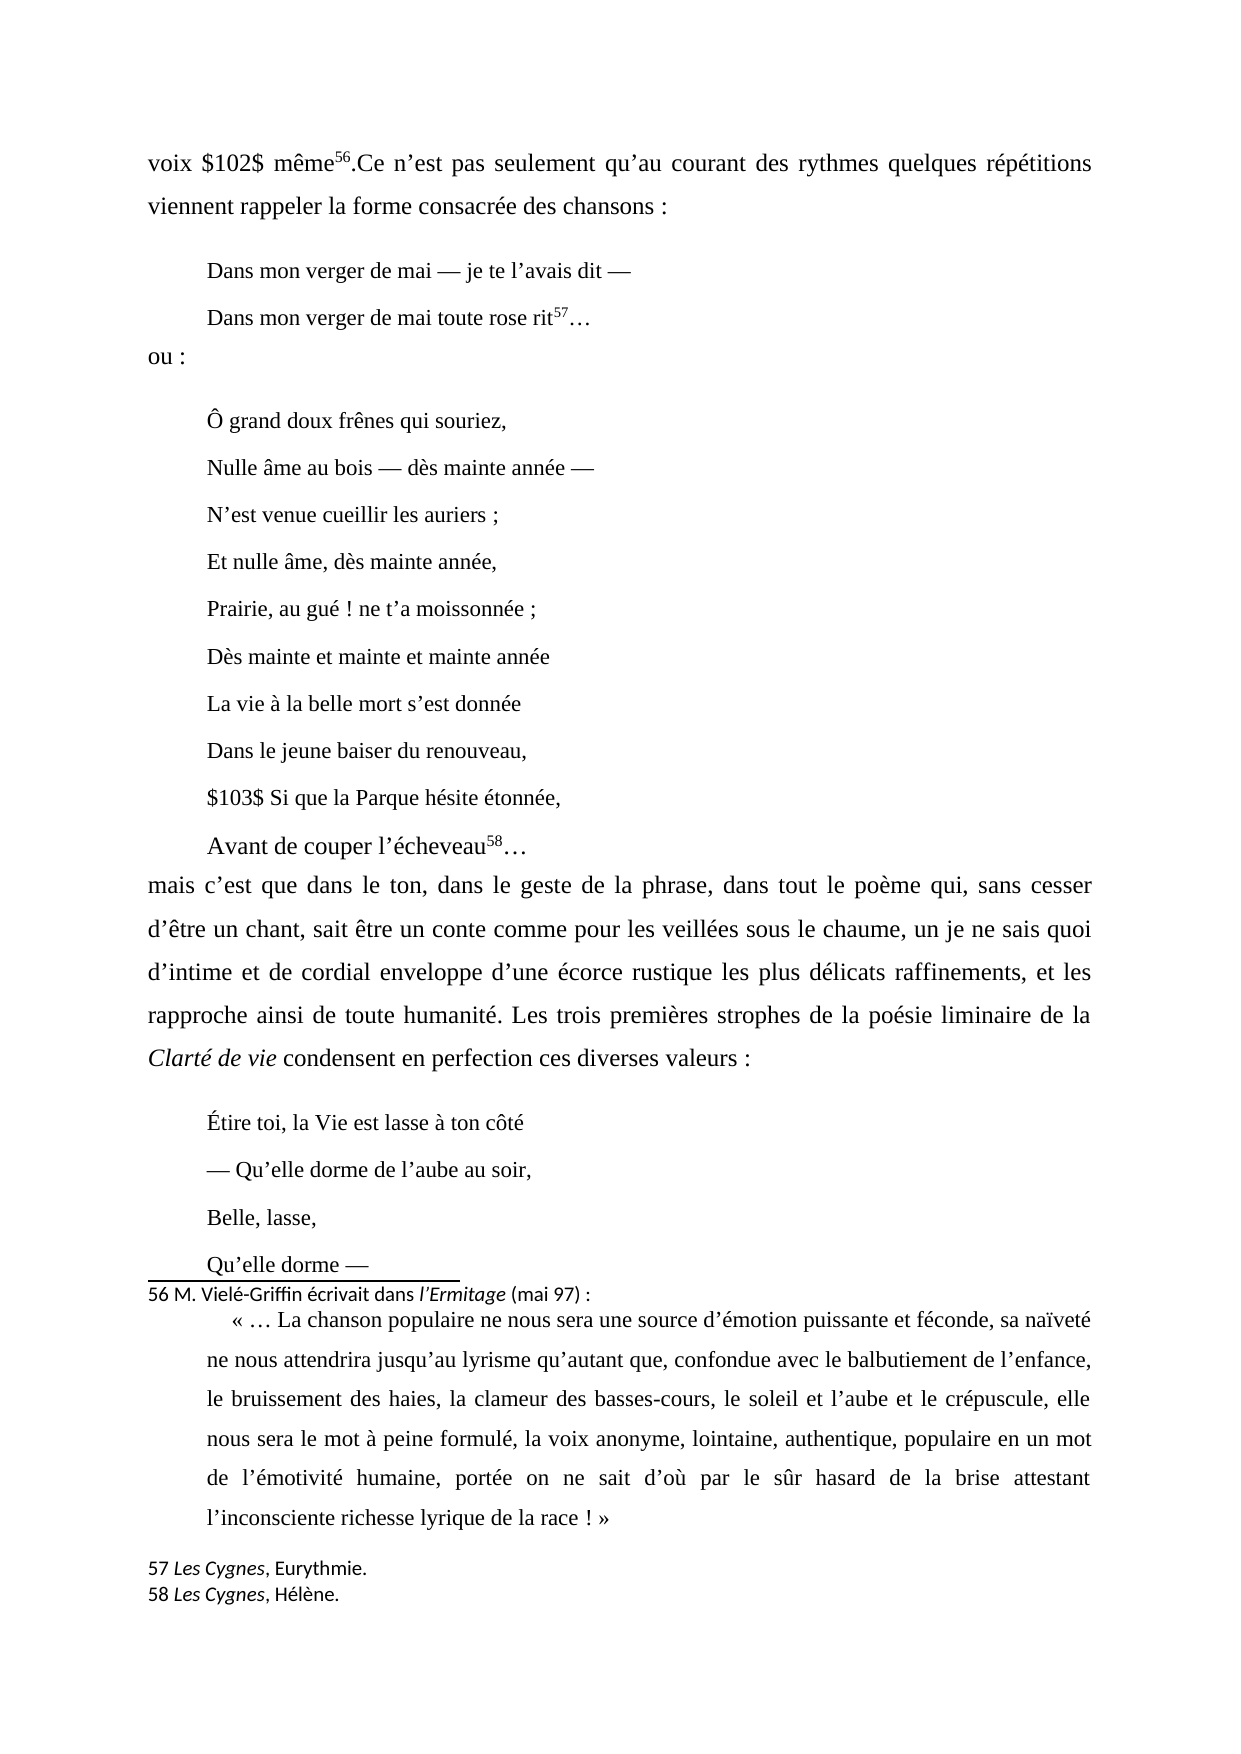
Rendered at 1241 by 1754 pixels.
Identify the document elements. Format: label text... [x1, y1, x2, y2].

text N’est venue cueillir les auriers ; [207, 501, 1093, 527]
text Qu’elle dorme — [207, 1251, 1093, 1277]
text Dans mon verger de mai toute rose rit… [207, 304, 1093, 330]
text ou : [148, 341, 1093, 369]
text La vie à la belle mort s’est donnée [207, 690, 1093, 716]
text Les Cygnes, Hélène. [148, 1581, 1093, 1606]
text Avant de couper l’écheveau… [207, 831, 1093, 860]
text Nulle âme au bois — dès mainte année — [207, 454, 1093, 480]
text mais c’est que dans le ton, dans le geste de la phrase, dans tout le poème qui, sans cesser d’être un chant, sait être un conte comme pour les veillées sous le chaume, un je ne sais quoi d’intime et de cordial enveloppe d’une écorce rustique les plus délicats raffinements, et les rapproche ainsi de toute humanité. Les trois premières strophes de la poésie liminaire de la Clarté de vie condensent en perfection ces diverses valeurs : [148, 871, 1093, 1072]
text voix $102$ même.Ce n’est pas seulement qu’au courant des rythmes quelques répétitions viennent rappeler la forme consacrée des chansons : [148, 148, 1093, 219]
text — Qu’elle dorme de l’aube au soir, [207, 1156, 1093, 1183]
text Étire toi, la Vie est lasse à ton côté [207, 1109, 1093, 1136]
text Les Cygnes, Eurythmie. [148, 1556, 1093, 1581]
text Dans le jeune baiser du renouveau, [207, 737, 1093, 763]
text M. Vielé-Griffin écrivait dans l’Ermitage (mai 97) : [148, 1281, 1093, 1306]
text Dans mon verger de mai — je te l’avais dit — [207, 257, 1093, 283]
text « … La chanson populaire ne nous sera une source d’émotion puissante et féconde, sa naïveté ne nous attendrira jusqu’au lyrisme qu’autant que, confondue avec le balbutiement de l’enfance, le bruissement des haies, la clameur des basses-cours, le soleil et l’aube et le crépuscule, elle nous sera le mot à peine formulé, la voix anonyme, lointaine, authentique, populaire en un mot de l’émotivité humaine, portée on ne sait d’où par le sûr hasard de la brise attestant l’inconsciente richesse lyrique de la race ! » [207, 1306, 1093, 1530]
text Belle, lasse, [207, 1203, 1093, 1230]
text $103$ Si que la Parque hésite étonnée, [207, 784, 1093, 811]
text Dès mainte et mainte et mainte année [207, 643, 1093, 669]
text Et nulle âme, dès mainte année, [207, 548, 1093, 575]
text Prairie, au gué ! ne t’a moissonnée ; [207, 596, 1093, 622]
text Ô grand doux frênes qui souriez, [207, 407, 1093, 433]
